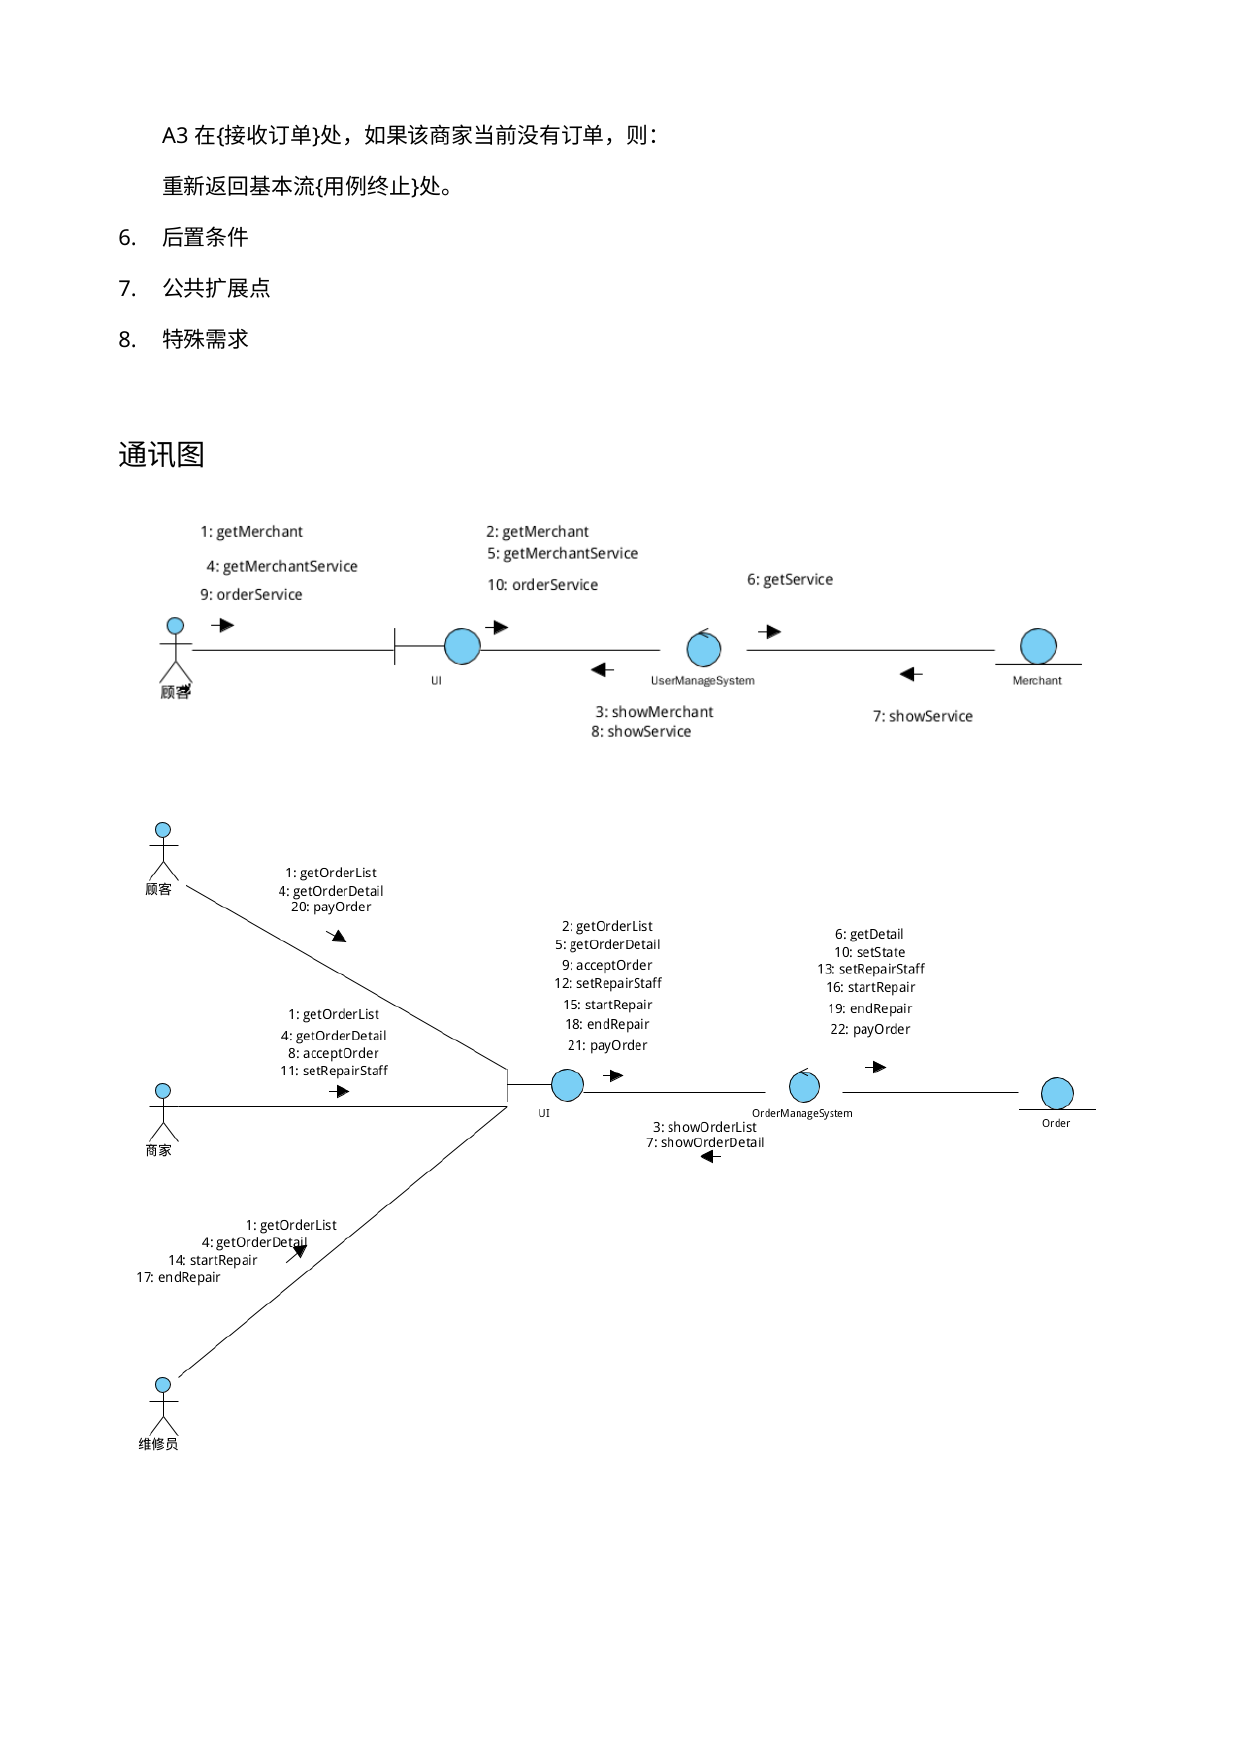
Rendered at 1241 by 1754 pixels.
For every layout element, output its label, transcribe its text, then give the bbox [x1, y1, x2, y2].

subtitle 通讯图 [118, 432, 1122, 474]
picture [118, 488, 1121, 791]
picture [118, 810, 1123, 1468]
list 后置条件 [118, 220, 1122, 252]
text 重新返回基本流{用例终止}处。 [118, 169, 1122, 201]
list 公共扩展点 [118, 271, 1122, 303]
text A3 在{接收订单}处，如果该商家当前没有订单，则： [118, 118, 1122, 150]
list 特殊需求 [118, 322, 1122, 354]
